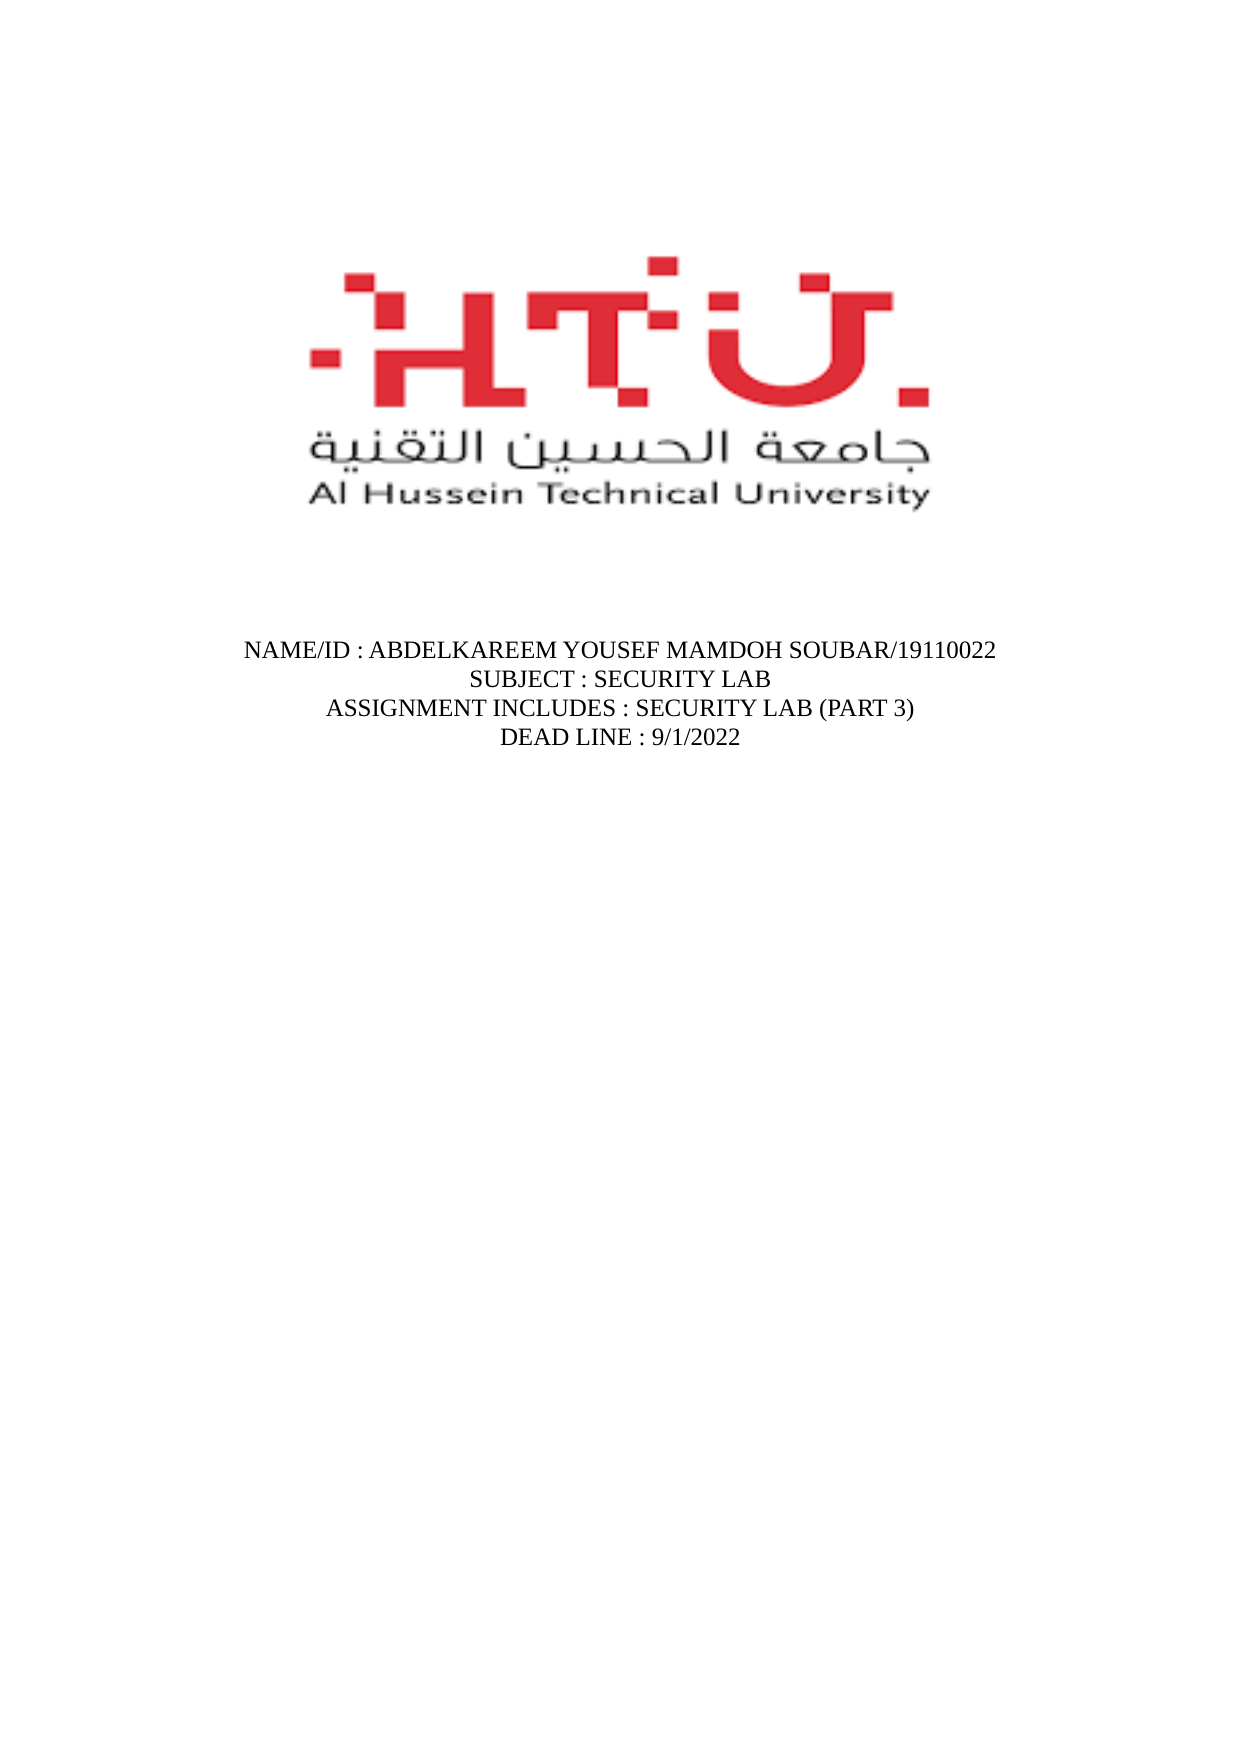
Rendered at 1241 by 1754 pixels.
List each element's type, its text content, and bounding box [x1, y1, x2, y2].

text NAME/ID : ABDELKAREEM YOUSEF MAMDOH SOUBAR/19110022 [118, 636, 1122, 664]
text ASSIGNMENT INCLUDES : SECURITY LAB (PART 3) [118, 693, 1122, 722]
text SUBJECT : SECURITY LAB [118, 664, 1122, 693]
text DEAD LINE : 9/1/2022 [118, 722, 1122, 751]
picture [238, 118, 1002, 593]
